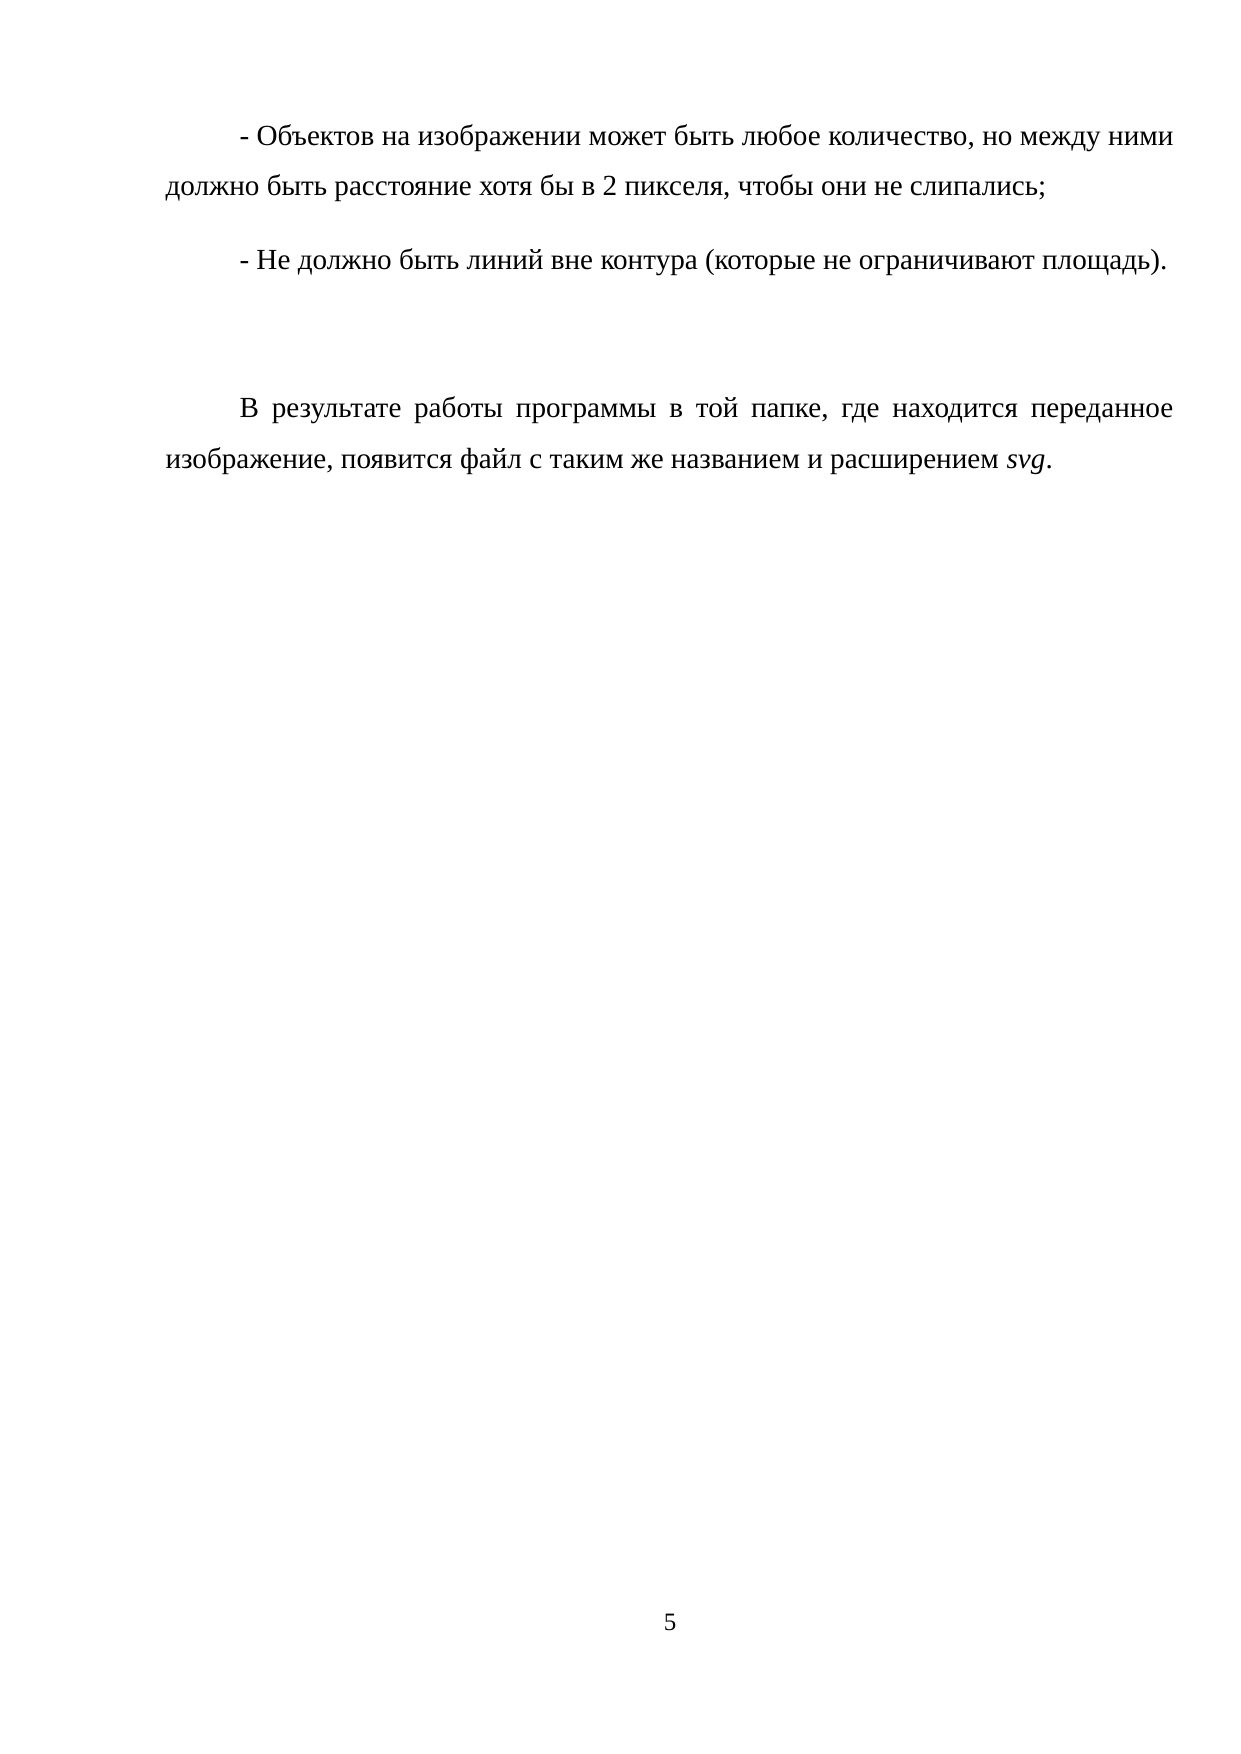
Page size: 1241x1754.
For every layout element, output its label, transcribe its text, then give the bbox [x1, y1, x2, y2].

text - Не должно быть линий вне контура (которые не ограничивают площадь). [165, 242, 1174, 276]
text В результате работы программы в той папке, где находится переданное изображение, появится файл с таким же названием и расширением svg. [165, 391, 1174, 474]
text - Объектов на изображении может быть любое количество, но между ними должно быть расстояние хотя бы в 2 пикселя, чтобы они не слипались; [165, 118, 1174, 202]
